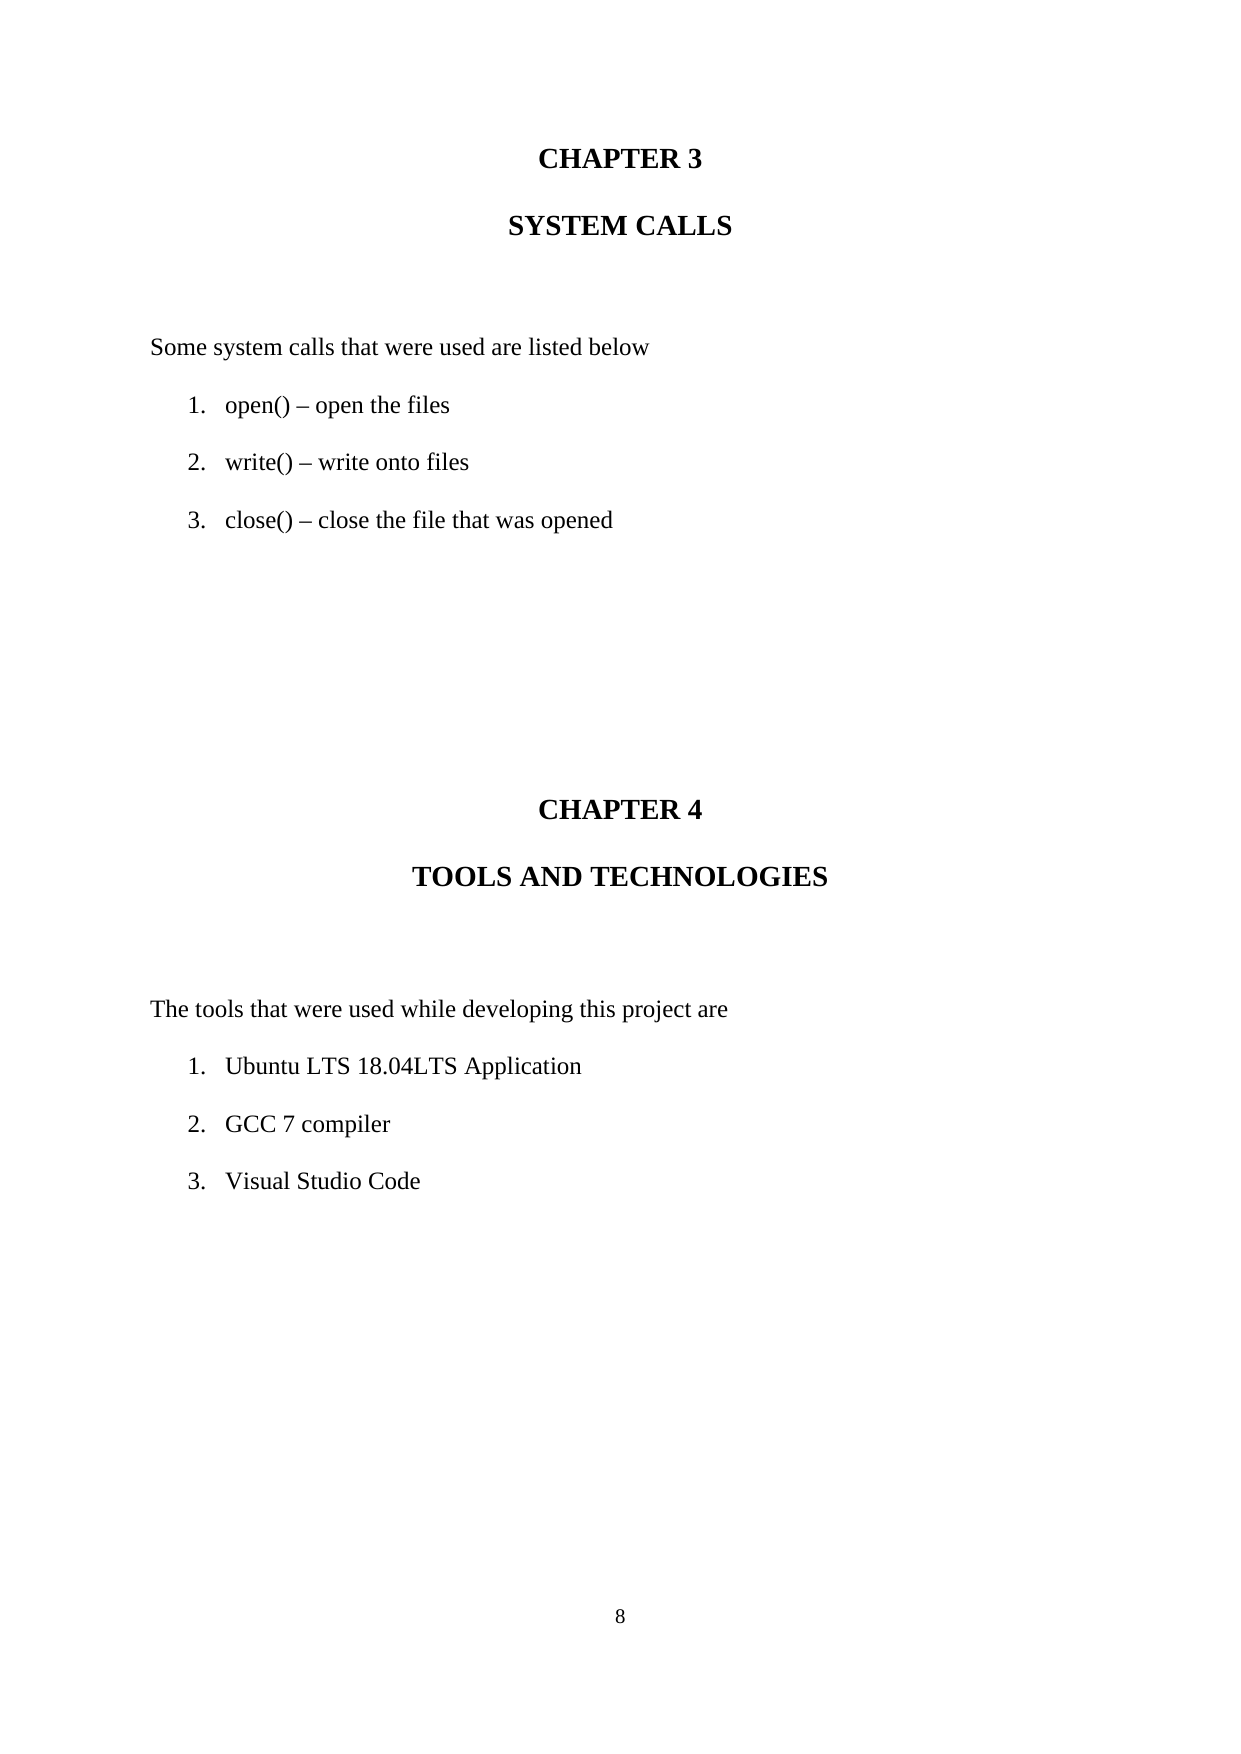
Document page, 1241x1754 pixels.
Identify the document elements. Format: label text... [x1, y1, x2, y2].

list open() – open the files [187, 390, 1090, 419]
text The tools that were used while developing this project are [150, 994, 1090, 1022]
list close() – close the file that was opened [187, 505, 1090, 534]
text CHAPTER 3 [150, 141, 1090, 174]
text CHAPTER 4 [150, 792, 1090, 826]
text Some system calls that were used are listed below [150, 332, 1090, 361]
list Visual Studio Code [187, 1166, 1090, 1195]
list write() – write onto files [187, 447, 1090, 476]
list Ubuntu LTS 18.04LTS Application [187, 1051, 1090, 1080]
list GCC 7 compiler [187, 1109, 1090, 1137]
text SYSTEM CALLS [150, 208, 1090, 241]
text TOOLS AND TECHNOLOGIES [150, 859, 1090, 893]
